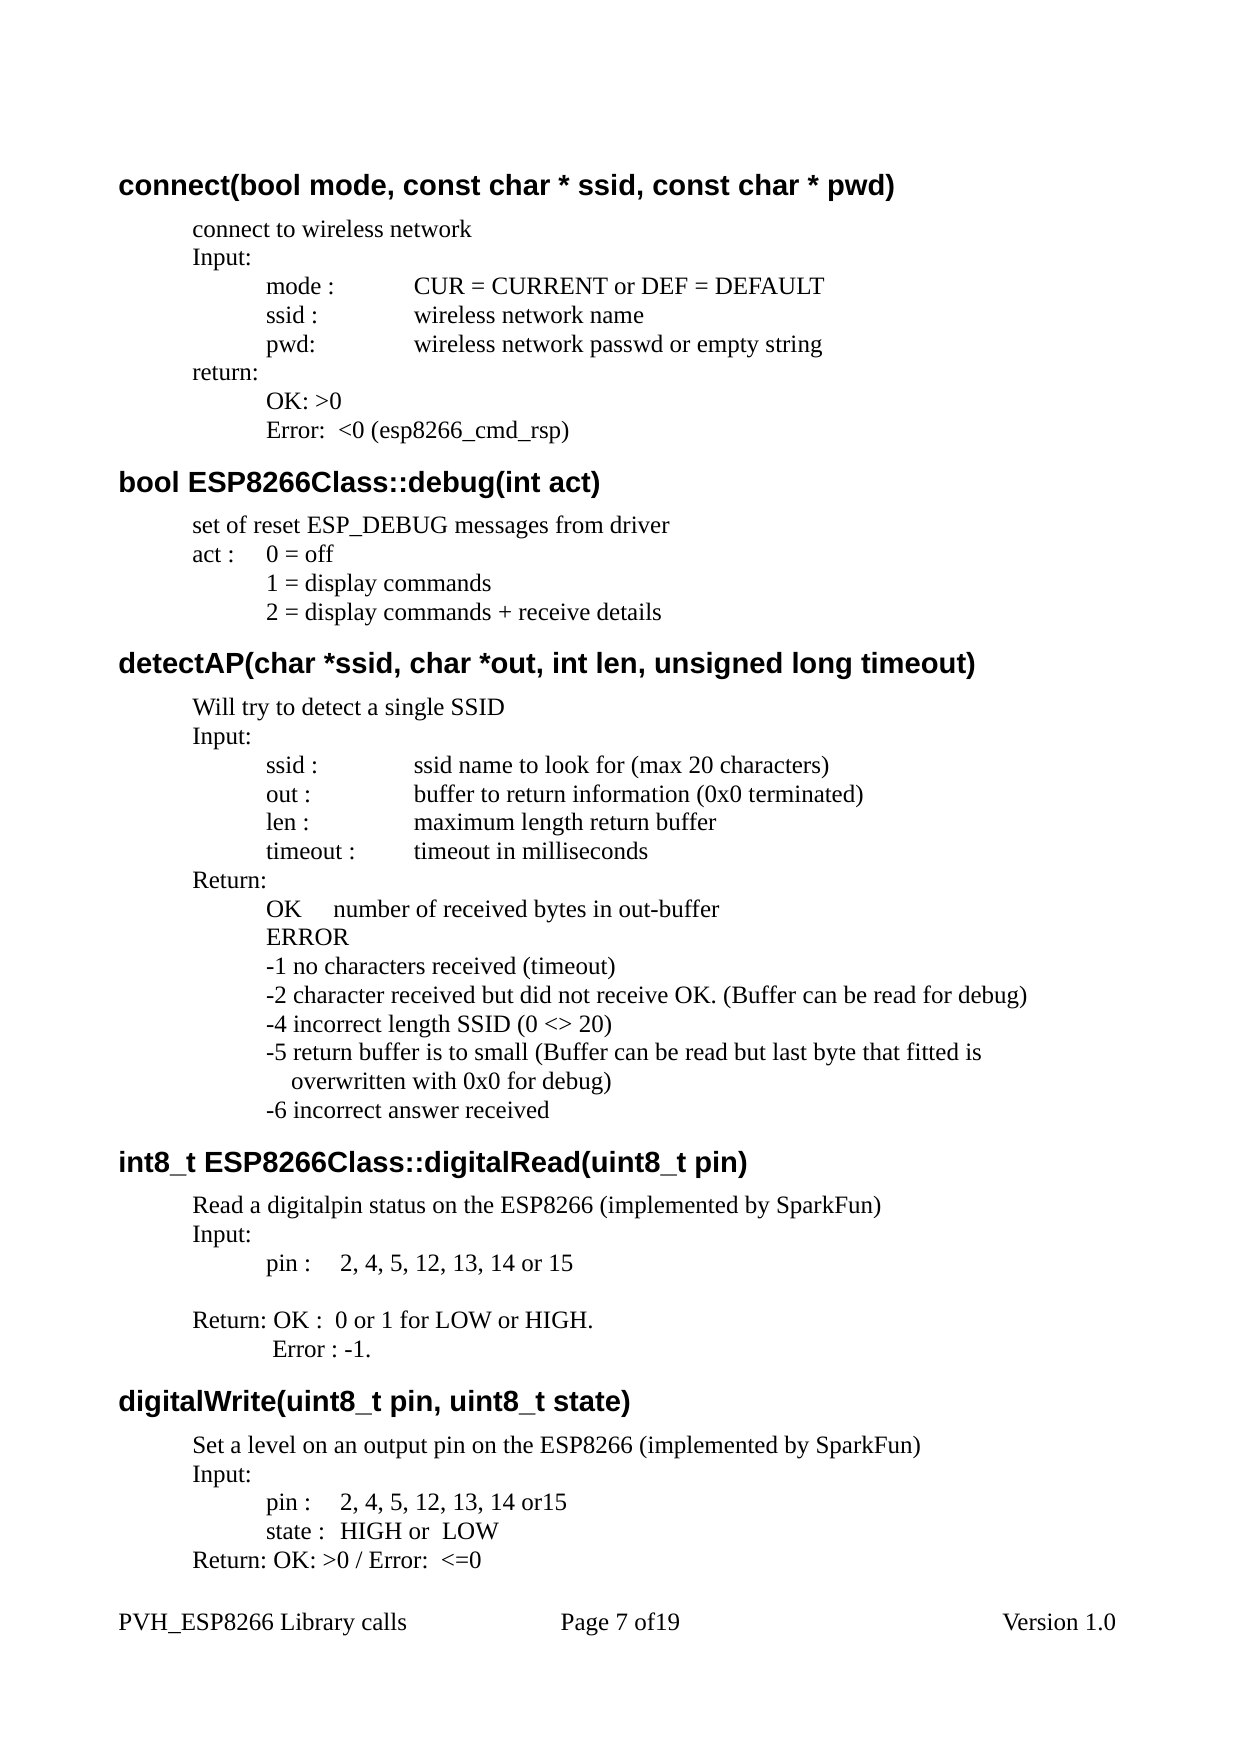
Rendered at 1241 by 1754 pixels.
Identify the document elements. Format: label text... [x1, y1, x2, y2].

text ERROR [118, 922, 1122, 951]
text set of reset ESP_DEBUG messages from driver [118, 511, 1122, 539]
subtitle int8_t ESP8266Class::digitalRead(uint8_t pin) [118, 1144, 1122, 1178]
text connect to wireless network [118, 214, 1122, 242]
text timeout : timeout in milliseconds [118, 836, 1122, 865]
text Return: [118, 865, 1122, 894]
text ssid : ssid name to look for (max 20 characters) [118, 750, 1122, 779]
text out : buffer to return information (0x0 terminated) [118, 779, 1122, 807]
text pwd: wireless network passwd or empty string [118, 329, 1122, 357]
text -6 incorrect answer received [118, 1095, 1122, 1124]
text -5 return buffer is to small (Buffer can be read but last byte that fitted is [118, 1037, 1122, 1066]
text -2 character received but did not receive OK. (Buffer can be read for debug) [118, 980, 1122, 1009]
text pin : 2, 4, 5, 12, 13, 14 or15 [118, 1487, 1122, 1516]
text Return: OK : 0 or 1 for LOW or HIGH. [118, 1306, 1122, 1334]
subtitle digitalWrite(uint8_t pin, uint8_t state) [118, 1384, 1122, 1417]
text len : maximum length return buffer [118, 807, 1122, 836]
text Input: [118, 721, 1122, 750]
text mode : CUR = CURRENT or DEF = DEFAULT [118, 271, 1122, 300]
text pin : 2, 4, 5, 12, 13, 14 or 15 [118, 1248, 1122, 1277]
text ssid : wireless network name [118, 300, 1122, 329]
text Error : -1. [118, 1334, 1122, 1363]
text 2 = display commands + receive details [118, 597, 1122, 626]
text OK: >0 [118, 386, 1122, 415]
text act : 0 = off [118, 539, 1122, 568]
text Input: [118, 1459, 1122, 1487]
subtitle detectAP(char *ssid, char *out, int len, unsigned long timeout) [118, 646, 1122, 680]
text OK number of received bytes in out-buffer [118, 894, 1122, 922]
text -1 no characters received (timeout) [118, 951, 1122, 980]
text Read a digitalpin status on the ESP8266 (implemented by SparkFun) [118, 1191, 1122, 1219]
text 1 = display commands [118, 568, 1122, 597]
text Input: [118, 1219, 1122, 1248]
text Return: OK: >0 / Error: <=0 [118, 1545, 1122, 1574]
text -4 incorrect length SSID (0 <> 20) [118, 1009, 1122, 1037]
text Will try to detect a single SSID [118, 692, 1122, 721]
text overwritten with 0x0 for debug) [118, 1066, 1122, 1095]
text Set a level on an output pin on the ESP8266 (implemented by SparkFun) [118, 1430, 1122, 1459]
text state : HIGH or LOW [118, 1516, 1122, 1545]
text return: [118, 357, 1122, 386]
subtitle connect(bool mode, const char * ssid, const char * pwd) [118, 168, 1122, 201]
subtitle bool ESP8266Class::debug(int act) [118, 464, 1122, 498]
text Input: [118, 242, 1122, 271]
text Error: <0 (esp8266_cmd_rsp) [118, 415, 1122, 444]
